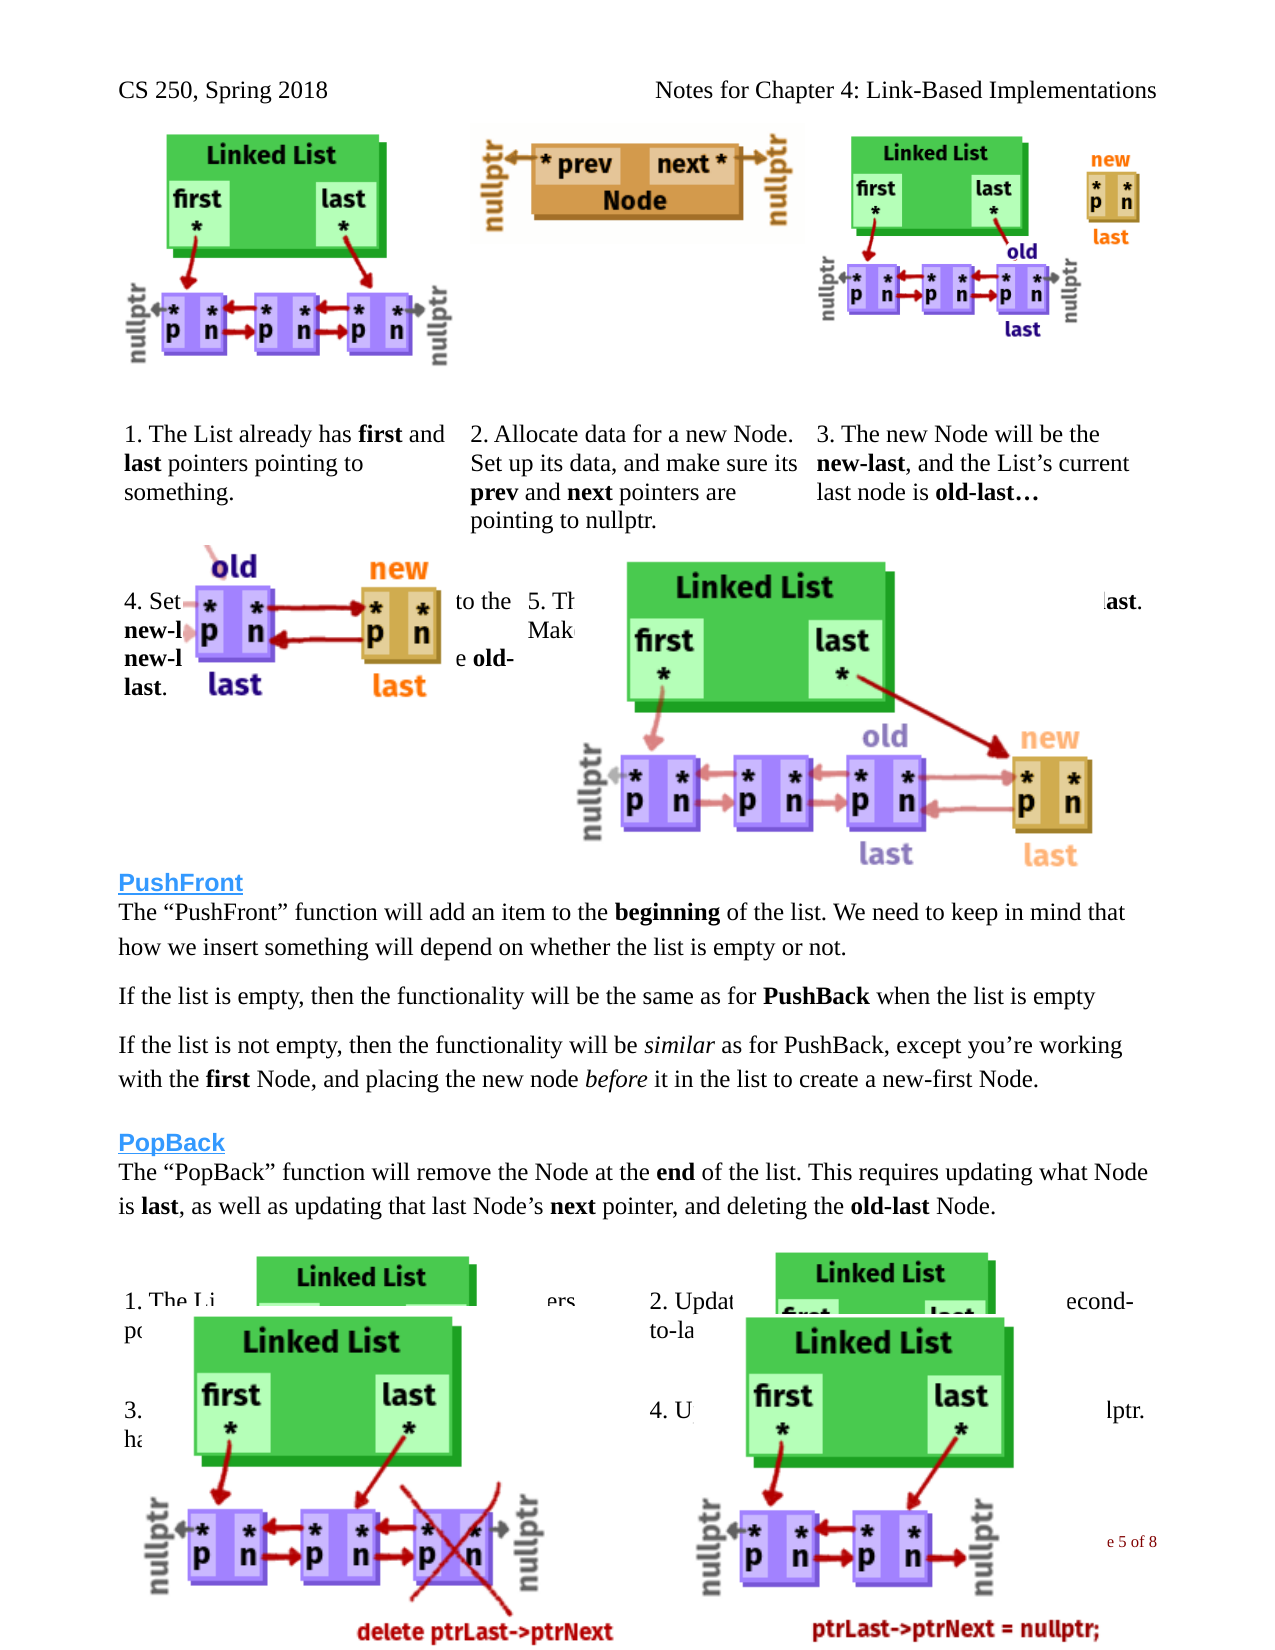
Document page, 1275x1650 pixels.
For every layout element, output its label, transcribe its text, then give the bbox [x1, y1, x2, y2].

table_cell 2. Update the last pointer to point to the second-to-last Node. [1068, 1280, 1157, 1349]
table_header [811, 118, 1157, 413]
table_cell [620, 1349, 644, 1389]
table_cell 4. Set the old-last’s next pointer to the new-last, and set the new-last’s previous pointer to the old-last. [118, 580, 183, 707]
table_cell 1. The List already has first and last pointers pointing to something. [549, 1280, 644, 1349]
subtitle PopBack [118, 1128, 1157, 1157]
table_cell 2. Allocate data for a new Node. Set up its data, and make sure its prev and next pointers are pointing to nullptr. [464, 414, 811, 540]
table_header [118, 1240, 644, 1280]
table_header [118, 118, 464, 413]
subtitle PushFront [118, 868, 1157, 897]
table_header [522, 540, 1157, 580]
table_header [644, 1240, 1157, 1280]
table_cell 4. Set the old-last’s next pointer to the new-last, and set the new-last’s previous pointer to the old-last. [457, 580, 522, 707]
table_cell 1. The List already has first and last pointers pointing to something. [118, 414, 464, 540]
table_cell 1. The List already has first and last pointers pointing to something. [118, 1280, 213, 1349]
table_cell 5. Then update the List’s last pointer to point to the new-last. Make sure to add 1 to the itemCount. [522, 580, 574, 707]
table_cell 2. Update the last pointer to point to the second-to-last Node. [644, 1280, 732, 1349]
table_cell 4. Update the new last Node’s ptrNext to nullptr. [644, 1390, 693, 1458]
table_cell [118, 1349, 141, 1389]
table_cell 3. The new Node will be the new-last, and the List’s current last node is old-last… [811, 414, 1157, 540]
table_header [118, 540, 522, 580]
text The “PushFront” function will add an item to the beginning of the list. We need to keep in mind that how we insert something will depend on whether the list is empty or not. [118, 897, 1157, 960]
table_cell 5. Then update the List’s last pointer to point to the new-last. Make sure to add 1 to the itemCount. [1104, 580, 1157, 707]
table_cell [1108, 1349, 1157, 1389]
text The “PopBack” function will remove the Node at the end of the list. This requires updating what Node is last, as well as updating that last Node’s next pointer, and deleting the old-last Node. [118, 1157, 1157, 1220]
table_cell 4. Update the new last Node’s ptrNext to nullptr. [1108, 1390, 1157, 1458]
text If the list is empty, then the functionality will be the same as for PushBack when the list is empty [118, 981, 1157, 1009]
table_header [464, 118, 811, 413]
table_cell [644, 1349, 693, 1389]
text If the list is not empty, then the functionality will be similar as for PushBack, except you’re working with the first Node, and placing the new node before it in the list to create a new-first Node. [118, 1030, 1157, 1093]
